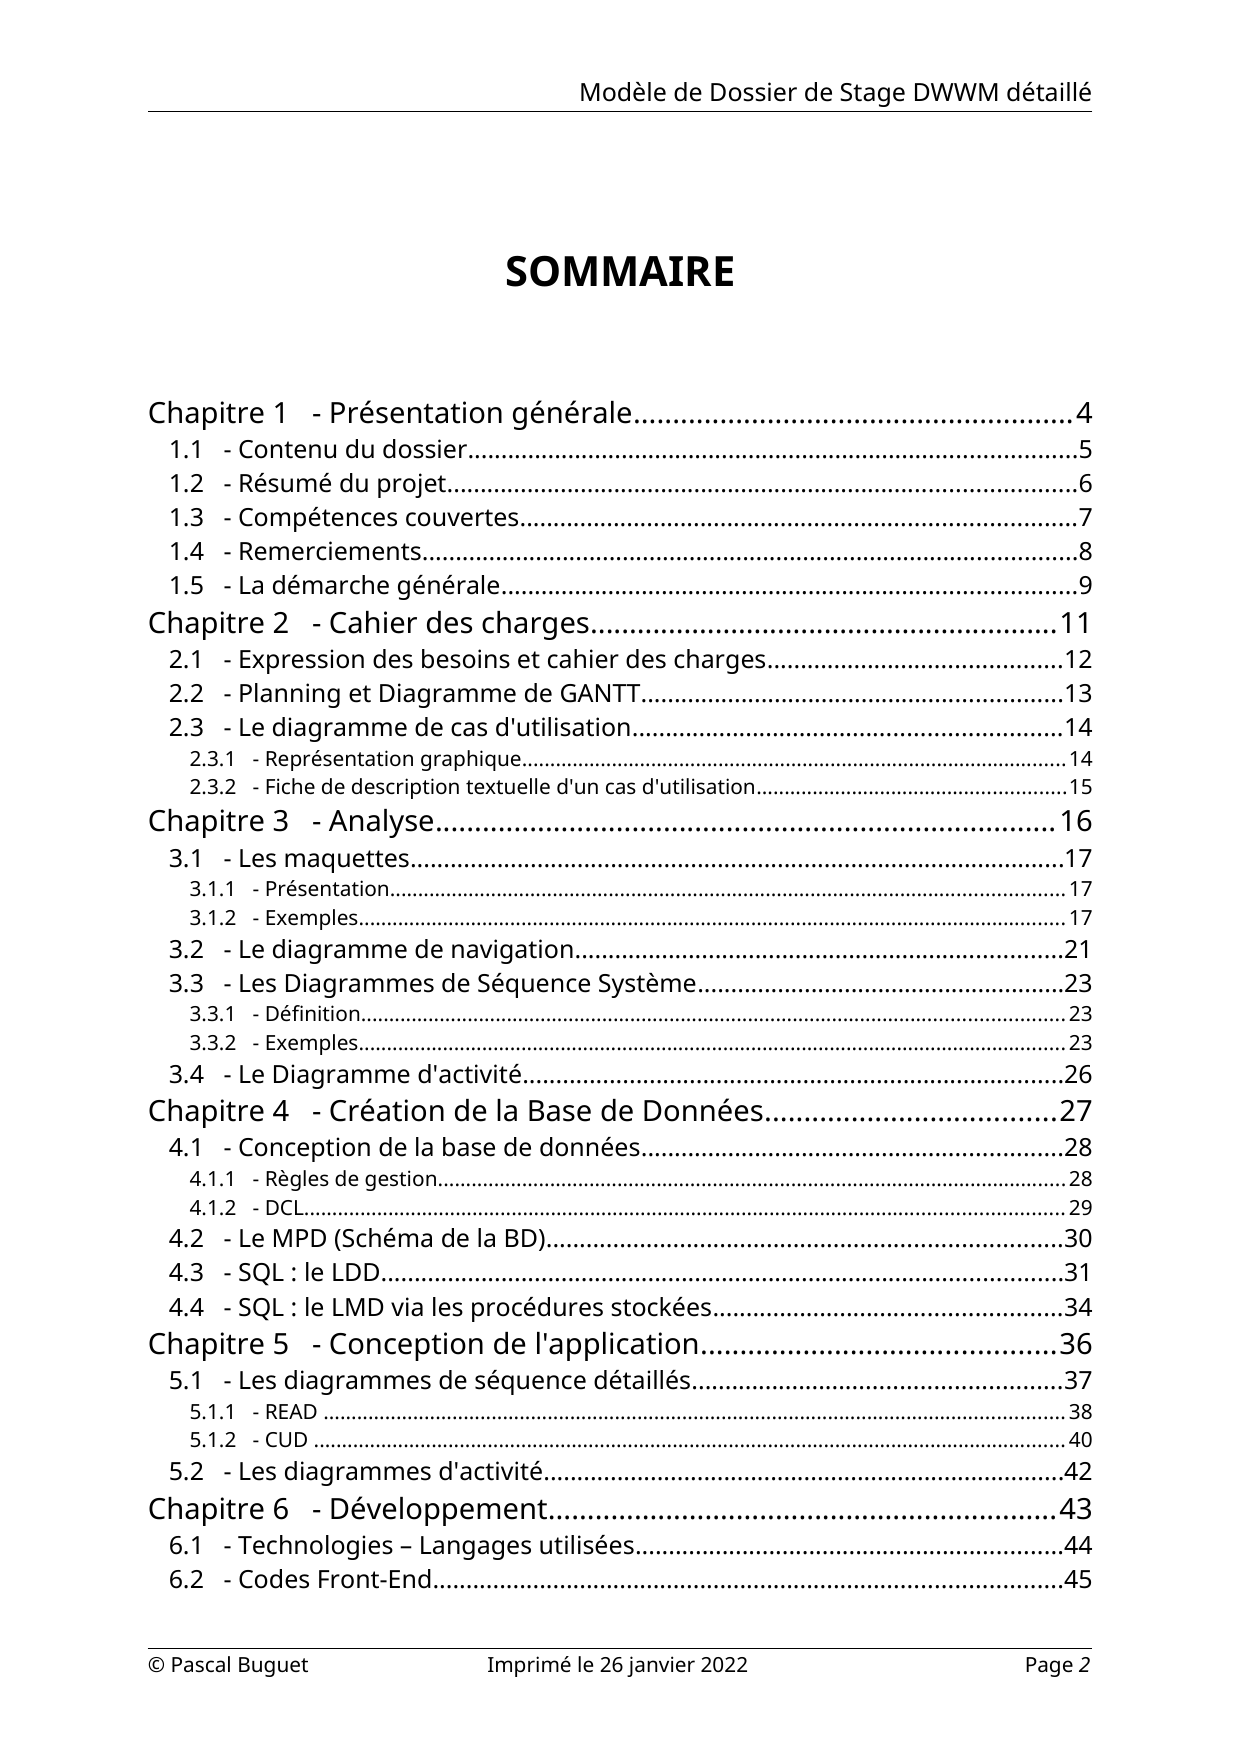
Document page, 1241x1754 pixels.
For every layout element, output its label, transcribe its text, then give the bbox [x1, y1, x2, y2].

text 1.3 - Compétences couvertes 7 [168, 500, 1092, 534]
text 1.4 - Remerciements 8 [168, 534, 1092, 568]
text 3.3 - Les Diagrammes de Séquence Système 23 [168, 965, 1092, 999]
text Chapitre 5 - Conception de l'application 36 [148, 1323, 1092, 1363]
text Chapitre 6 - Développement 43 [148, 1488, 1092, 1528]
text 4.2 - Le MPD (Schéma de la BD) 30 [168, 1221, 1092, 1255]
text 4.3 - SQL : le LDD 31 [168, 1255, 1092, 1289]
text 1.1 - Contenu du dossier 5 [168, 432, 1092, 466]
text 1.2 - Résumé du projet 6 [168, 466, 1092, 500]
text 4.4 - SQL : le LMD via les procédures stockées 34 [168, 1289, 1092, 1323]
text 3.4 - Le Diagramme d'activité 26 [168, 1056, 1092, 1090]
text 6.2 - Codes Front-End 45 [168, 1562, 1092, 1596]
text Chapitre 1 - Présentation générale 4 [148, 392, 1092, 432]
text 3.1.2 - Exemples 17 [189, 903, 1092, 931]
text 2.1 - Expression des besoins et cahier des charges 12 [168, 642, 1092, 676]
text Chapitre 3 - Analyse 16 [148, 801, 1092, 840]
text 2.2 - Planning et Diagramme de GANTT 13 [168, 676, 1092, 710]
text 3.1 - Les maquettes 17 [168, 840, 1092, 874]
text 2.3.2 - Fiche de description textuelle d'un cas d'utilisation 15 [189, 772, 1092, 801]
text Chapitre 4 - Création de la Base de Données 27 [148, 1090, 1092, 1130]
text 4.1.1 - Règles de gestion 28 [189, 1164, 1092, 1193]
text 5.2 - Les diagrammes d'activité 42 [168, 1454, 1092, 1488]
text 3.2 - Le diagramme de navigation 21 [168, 931, 1092, 965]
text SOMMAIRE [148, 241, 1092, 298]
text Chapitre 2 - Cahier des charges 11 [148, 602, 1092, 642]
text 6.1 - Technologies – Langages utilisées 44 [168, 1528, 1092, 1562]
text 4.1 - Conception de la base de données 28 [168, 1130, 1092, 1164]
text 3.3.2 - Exemples 23 [189, 1028, 1092, 1056]
text 4.1.2 - DCL 29 [189, 1193, 1092, 1221]
text 3.3.1 - Définition 23 [189, 999, 1092, 1028]
text 5.1.1 - READ ... 38 [189, 1397, 1092, 1425]
text 3.1.1 - Présentation 17 [189, 874, 1092, 903]
text 5.1.2 - CUD ... 40 [189, 1425, 1092, 1454]
text 1.5 - La démarche générale 9 [168, 568, 1092, 602]
text 5.1 - Les diagrammes de séquence détaillés 37 [168, 1363, 1092, 1397]
text 2.3.1 - Représentation graphique 14 [189, 744, 1092, 772]
text 2.3 - Le diagramme de cas d'utilisation 14 [168, 710, 1092, 744]
